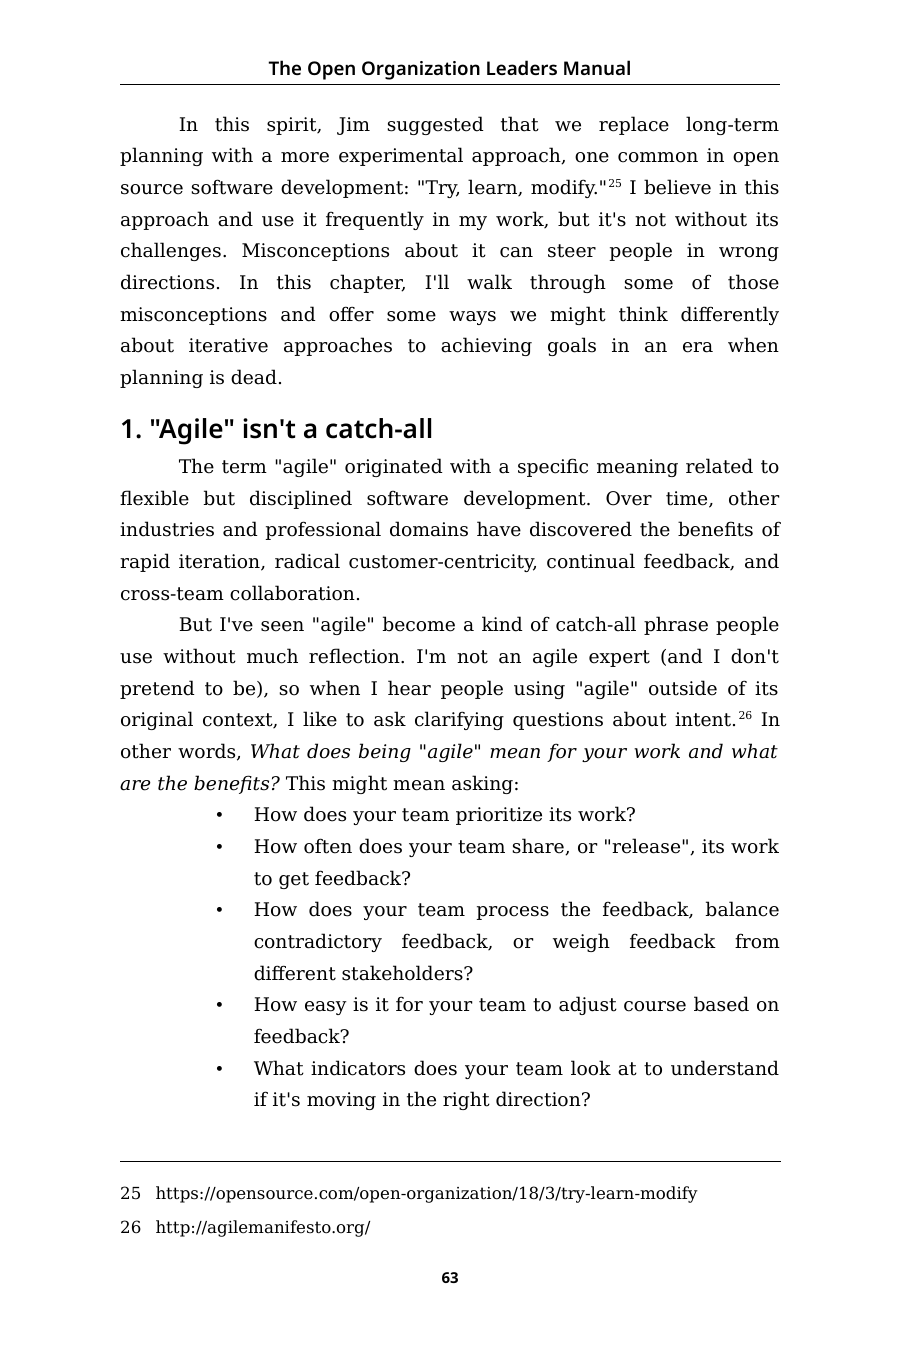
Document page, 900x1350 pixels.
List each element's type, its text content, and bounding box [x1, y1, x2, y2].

list How easy is it for your team to adjust course based on feedback? [216, 994, 780, 1048]
text The term "agile" originated with a specific meaning related to flexible but disciplined software development. Over time, other industries and professional domains have discovered the benefits of rapid iteration, radical customer-centricity, continual feedback, and cross-team collaboration. [120, 456, 780, 605]
subtitle 1. "Agile" isn't a catch-all [120, 414, 780, 444]
text But I've seen "agile" become a kind of catch-all phrase people use without much reflection. I'm not an agile expert (and I don't pretend to be), so when I hear people using "agile" outside of its original context, I like to ask clarifying questions about intent. In other words, What does being "agile" mean for your work and what are the benefits? This might mean asking: [120, 614, 780, 795]
text https://opensource.com/open-organization/18/3/try-learn-modify [120, 1184, 780, 1203]
list What indicators does your team look at to understand if it's moving in the right direction? [216, 1058, 780, 1111]
text In this spirit, Jim suggested that we replace long-term planning with a more experimental approach, one common in open source software development: "Try, learn, modify." I believe in this approach and use it frequently in my work, but it's not without its challenges. Misconceptions about it can steer people in wrong directions. In this chapter, I'll walk through some of those misconceptions and offer some ways we might think differently about iterative approaches to achieving goals in an era when planning is dead. [120, 114, 780, 389]
list How does your team prioritize its work? [216, 804, 780, 826]
list How often does your team share, or "release", its work to get feedback? [216, 836, 780, 890]
list How does your team process the feedback, balance contradictory feedback, or weigh feedback from different stakeholders? [216, 899, 780, 985]
text http://agilemanifesto.org/ [120, 1218, 780, 1237]
